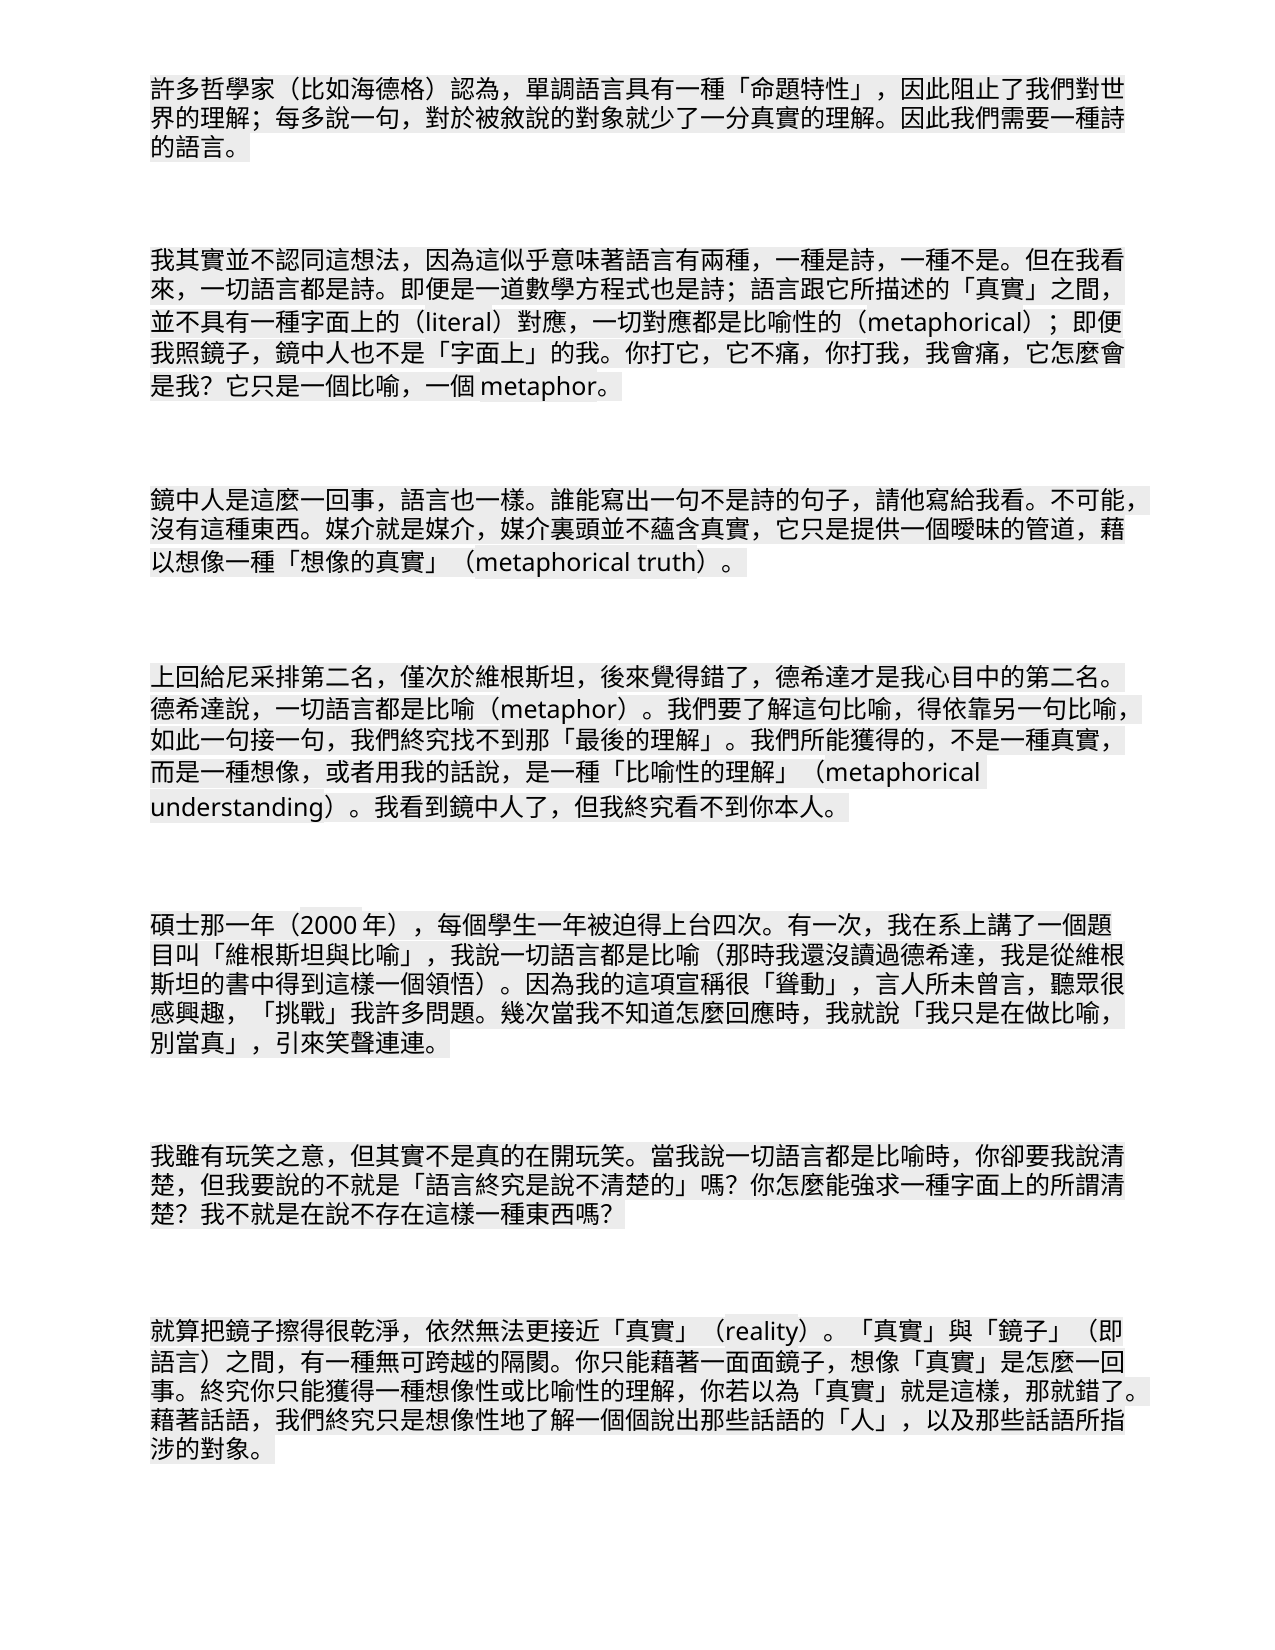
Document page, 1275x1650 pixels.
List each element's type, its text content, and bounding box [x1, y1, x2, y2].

text 許多哲學家（比如海德格）認為，單調語言具有一種「命題特性」，因此阻止了我們對世界的理解；每多說一句，對於被敘說的對象就少了一分真實的理解。因此我們需要一種詩的語言。 [150, 75, 1125, 162]
text 我其實並不認同這想法，因為這似乎意味著語言有兩種，一種是詩，一種不是。但在我看來，一切語言都是詩。即便是一道數學方程式也是詩；語言跟它所描述的「真實」之間，並不具有一種字面上的（literal）對應，一切對應都是比喻性的（metaphorical）；即便我照鏡子，鏡中人也不是「字面上」的我。你打它，它不痛，你打我，我會痛，它怎麼會是我？它只是一個比喻，一個metaphor。 [150, 247, 1125, 402]
text 上回給尼采排第二名，僅次於維根斯坦，後來覺得錯了，德希達才是我心目中的第二名。德希達說，一切語言都是比喻（metaphor）。我們要了解這句比喻，得依靠另一句比喻，如此一句接一句，我們終究找不到那「最後的理解」。我們所能獲得的，不是一種真實，而是一種想像，或者用我的話說，是一種「比喻性的理解」（metaphorical understanding）。我看到鏡中人了，但我終究看不到你本人。 [150, 663, 1125, 823]
text 鏡中人是這麼一回事，語言也一樣。誰能寫出一句不是詩的句子，請他寫給我看。不可能，沒有這種東西。媒介就是媒介，媒介裏頭並不蘊含真實，它只是提供一個曖昧的管道，藉以想像一種「想像的真實」（metaphorical truth）。 [150, 486, 1125, 579]
text 就算把鏡子擦得很乾淨，依然無法更接近「真實」（reality）。「真實」與「鏡子」（即語言）之間，有一種無可跨越的隔閡。你只能藉著一面面鏡子，想像「真實」是怎麼一回事。終究你只能獲得一種想像性或比喻性的理解，你若以為「真實」就是這樣，那就錯了。藉著話語，我們終究只是想像性地了解一個個說出那些話語的「人」，以及那些話語所指涉的對象。 [150, 1314, 1125, 1464]
text 碩士那一年（2000年），每個學生一年被迫得上台四次。有一次，我在系上講了一個題目叫「維根斯坦與比喻」，我說一切語言都是比喻（那時我還沒讀過德希達，我是從維根斯坦的書中得到這樣一個領悟）。因為我的這項宣稱很「聳動」，言人所未曾言，聽眾很感興趣，「挑戰」我許多問題。幾次當我不知道怎麼回應時，我就說「我只是在做比喻，別當真」，引來笑聲連連。 [150, 907, 1125, 1058]
text 我雖有玩笑之意，但其實不是真的在開玩笑。當我說一切語言都是比喻時，你卻要我說清楚，但我要說的不就是「語言終究是說不清楚的」嗎？你怎麼能強求一種字面上的所謂清楚？我不就是在說不存在這樣一種東西嗎？ [150, 1142, 1125, 1229]
